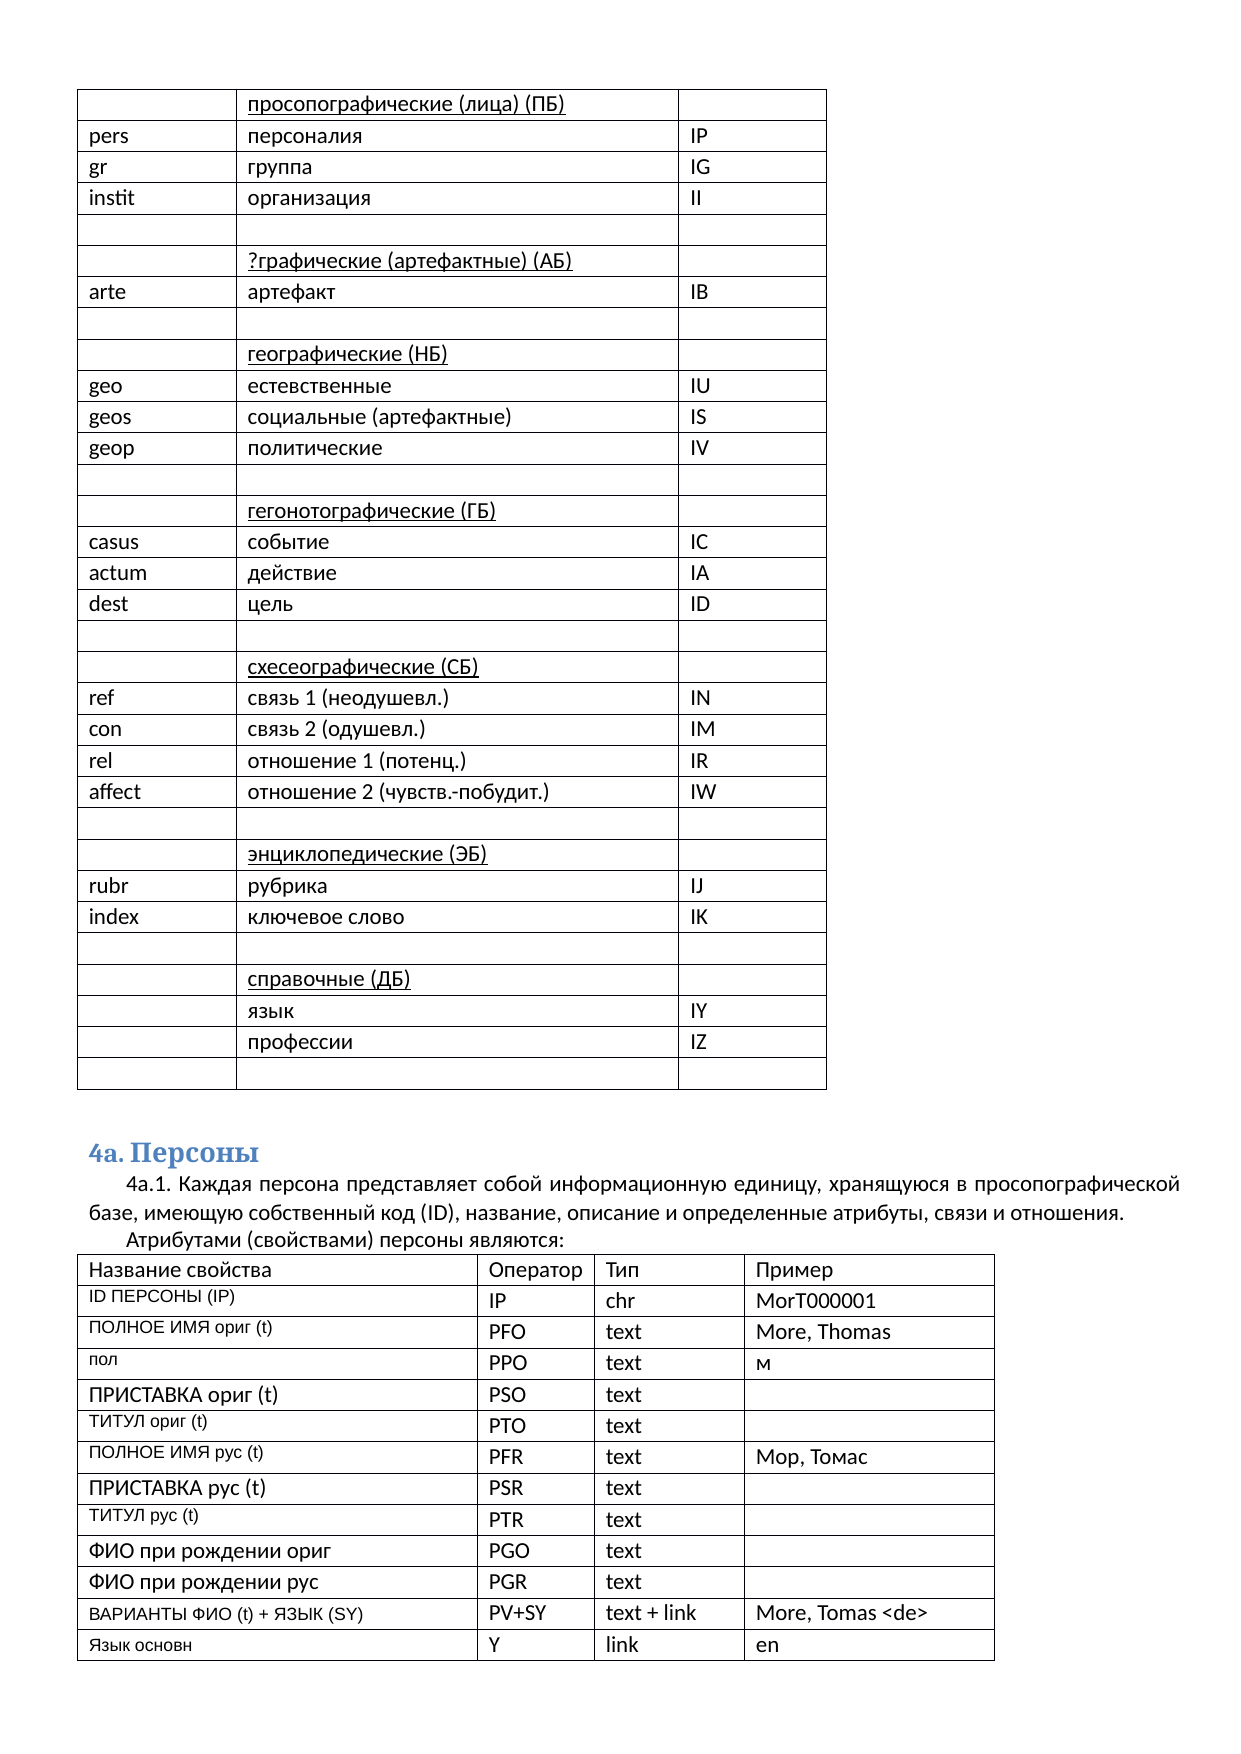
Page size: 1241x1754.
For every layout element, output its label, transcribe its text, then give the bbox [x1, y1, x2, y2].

table_cell chr [595, 1286, 744, 1316]
table_cell [679, 808, 826, 838]
table_cell [679, 308, 826, 338]
table_cell [679, 90, 826, 120]
table_cell рубрика [237, 871, 678, 901]
table_cell PV+SY [478, 1599, 594, 1629]
table_cell IR [679, 746, 826, 776]
table_cell [78, 840, 236, 870]
table_cell [745, 1567, 994, 1597]
table_cell ТИТУЛ ориг (t) [78, 1411, 477, 1441]
table_cell More, Thomas [745, 1317, 994, 1347]
table_cell [745, 1505, 994, 1535]
table_cell Y [478, 1630, 594, 1660]
text 4а.1. Каждая персона представляет собой информационную единицу, хранящуюся в просопографической базе, имеющую собственный код (ID), название, описание и определенные атрибуты, связи и отношения. [88, 1169, 1181, 1226]
table_cell [78, 965, 236, 995]
table_cell [78, 996, 236, 1026]
table_cell м [745, 1349, 994, 1379]
table_cell instit [78, 183, 236, 213]
table_cell PTR [478, 1505, 594, 1535]
table_cell IC [679, 527, 826, 557]
table_cell PSO [478, 1380, 594, 1410]
table_cell IN [679, 683, 826, 713]
table_header Пример [745, 1255, 994, 1285]
table_cell [237, 621, 678, 651]
table_cell связь 2 (одушевл.) [237, 715, 678, 745]
table_cell [78, 808, 236, 838]
table_cell [237, 933, 678, 963]
table_cell естевственные [237, 371, 678, 401]
text Атрибутами (свойствами) персоны являются: [88, 1226, 1181, 1254]
table_cell text [595, 1505, 744, 1535]
table_cell событие [237, 527, 678, 557]
table_cell [679, 840, 826, 870]
table_cell [679, 933, 826, 963]
table_cell [745, 1474, 994, 1504]
table_cell PGR [478, 1567, 594, 1597]
table_cell dest [78, 590, 236, 620]
table_cell PGO [478, 1536, 594, 1566]
table_cell text [595, 1536, 744, 1566]
table_cell [78, 215, 236, 245]
table_cell [78, 90, 236, 120]
table_cell действие [237, 558, 678, 588]
table_cell персоналия [237, 121, 678, 151]
table_cell PFO [478, 1317, 594, 1347]
table_cell affect [78, 777, 236, 807]
table_cell PPO [478, 1349, 594, 1379]
table_cell text [595, 1411, 744, 1441]
table_cell [78, 621, 236, 651]
table_cell [78, 465, 236, 495]
table_cell actum [78, 558, 236, 588]
table_cell социальные (артефактные) [237, 402, 678, 432]
table_cell ТИТУЛ рус (t) [78, 1505, 477, 1535]
table_cell text [595, 1474, 744, 1504]
table_cell PTO [478, 1411, 594, 1441]
table_cell артефакт [237, 277, 678, 307]
table_cell ключевое слово [237, 902, 678, 932]
table_cell [78, 652, 236, 682]
table_cell link [595, 1630, 744, 1660]
table_cell профессии [237, 1027, 678, 1057]
table_cell [237, 1058, 678, 1088]
table_cell rubr [78, 871, 236, 901]
table_cell политические [237, 433, 678, 463]
table_cell con [78, 715, 236, 745]
table_cell отношение 1 (потенц.) [237, 746, 678, 776]
table_cell гегонотографические (ГБ) [237, 496, 678, 526]
table_cell pers [78, 121, 236, 151]
table_cell ФИО при рождении рус [78, 1567, 477, 1597]
table_cell [78, 1027, 236, 1057]
table_cell Язык основн [78, 1630, 477, 1660]
table_cell [679, 215, 826, 245]
table_cell index [78, 902, 236, 932]
table_cell ПОЛНОЕ ИМЯ рус (t) [78, 1442, 477, 1472]
table_cell [679, 1058, 826, 1088]
table_cell geop [78, 433, 236, 463]
table_cell IS [679, 402, 826, 432]
table_cell PSR [478, 1474, 594, 1504]
table_cell [679, 965, 826, 995]
table_header Оператор [478, 1255, 594, 1285]
table_cell [78, 246, 236, 276]
table_cell en [745, 1630, 994, 1660]
table_cell IG [679, 152, 826, 182]
table_cell [78, 308, 236, 338]
table_cell [237, 808, 678, 838]
table_cell ПРИСТАВКА рус (t) [78, 1474, 477, 1504]
table_cell [679, 621, 826, 651]
table_cell Мор, Томас [745, 1442, 994, 1472]
table_cell ВАРИАНТЫ ФИО (t) + ЯЗЫК (SY) [78, 1599, 477, 1629]
table_header Название свойства [78, 1255, 477, 1285]
table_cell text [595, 1349, 744, 1379]
table_cell ref [78, 683, 236, 713]
table_cell ID [679, 590, 826, 620]
table_cell ID ПЕРСОНЫ (IP) [78, 1286, 477, 1316]
table_cell [679, 340, 826, 370]
table_cell text [595, 1380, 744, 1410]
table_cell text [595, 1317, 744, 1347]
table_cell [745, 1411, 994, 1441]
table_cell geos [78, 402, 236, 432]
table_cell IY [679, 996, 826, 1026]
table_cell geo [78, 371, 236, 401]
table_cell arte [78, 277, 236, 307]
table_cell схесеографические (СБ) [237, 652, 678, 682]
table_cell IU [679, 371, 826, 401]
table_cell группа [237, 152, 678, 182]
table_cell ПРИСТАВКА ориг (t) [78, 1380, 477, 1410]
table_cell организация [237, 183, 678, 213]
table_cell More, Tomas <de> [745, 1599, 994, 1629]
table_cell [78, 340, 236, 370]
table_cell ?графические (артефактные) (АБ) [237, 246, 678, 276]
table_cell отношение 2 (чувств.-побудит.) [237, 777, 678, 807]
table_cell IZ [679, 1027, 826, 1057]
table_cell [679, 465, 826, 495]
table_cell IP [679, 121, 826, 151]
table_cell связь 1 (неодушевл.) [237, 683, 678, 713]
table_cell [237, 465, 678, 495]
table_cell [237, 215, 678, 245]
table_cell язык [237, 996, 678, 1026]
subtitle 4a. Персоны [88, 1138, 1181, 1169]
table_cell цель [237, 590, 678, 620]
table_cell IK [679, 902, 826, 932]
table_cell text [595, 1442, 744, 1472]
table_cell [679, 496, 826, 526]
table_cell [78, 496, 236, 526]
table_cell IV [679, 433, 826, 463]
table_cell gr [78, 152, 236, 182]
table_cell [78, 1058, 236, 1088]
table_cell [78, 933, 236, 963]
table_cell энциклопедические (ЭБ) [237, 840, 678, 870]
table_cell [679, 652, 826, 682]
table_cell II [679, 183, 826, 213]
table_cell [237, 308, 678, 338]
table_cell [745, 1536, 994, 1566]
table_cell ПОЛНОЕ ИМЯ ориг (t) [78, 1317, 477, 1347]
table_cell [679, 246, 826, 276]
table_cell casus [78, 527, 236, 557]
table_cell IW [679, 777, 826, 807]
table_cell PFR [478, 1442, 594, 1472]
table_cell ФИО при рождении ориг [78, 1536, 477, 1566]
table_cell [745, 1380, 994, 1410]
table_cell IJ [679, 871, 826, 901]
table_cell MorT000001 [745, 1286, 994, 1316]
table_cell text + link [595, 1599, 744, 1629]
table_cell text [595, 1567, 744, 1597]
table_cell IB [679, 277, 826, 307]
table_cell географические (НБ) [237, 340, 678, 370]
table_cell пол [78, 1349, 477, 1379]
table_cell IA [679, 558, 826, 588]
table_cell IP [478, 1286, 594, 1316]
table_header Тип [595, 1255, 744, 1285]
table_cell IM [679, 715, 826, 745]
table_cell rel [78, 746, 236, 776]
table_cell справочные (ДБ) [237, 965, 678, 995]
table_cell просопографические (лица) (ПБ) [237, 90, 678, 120]
